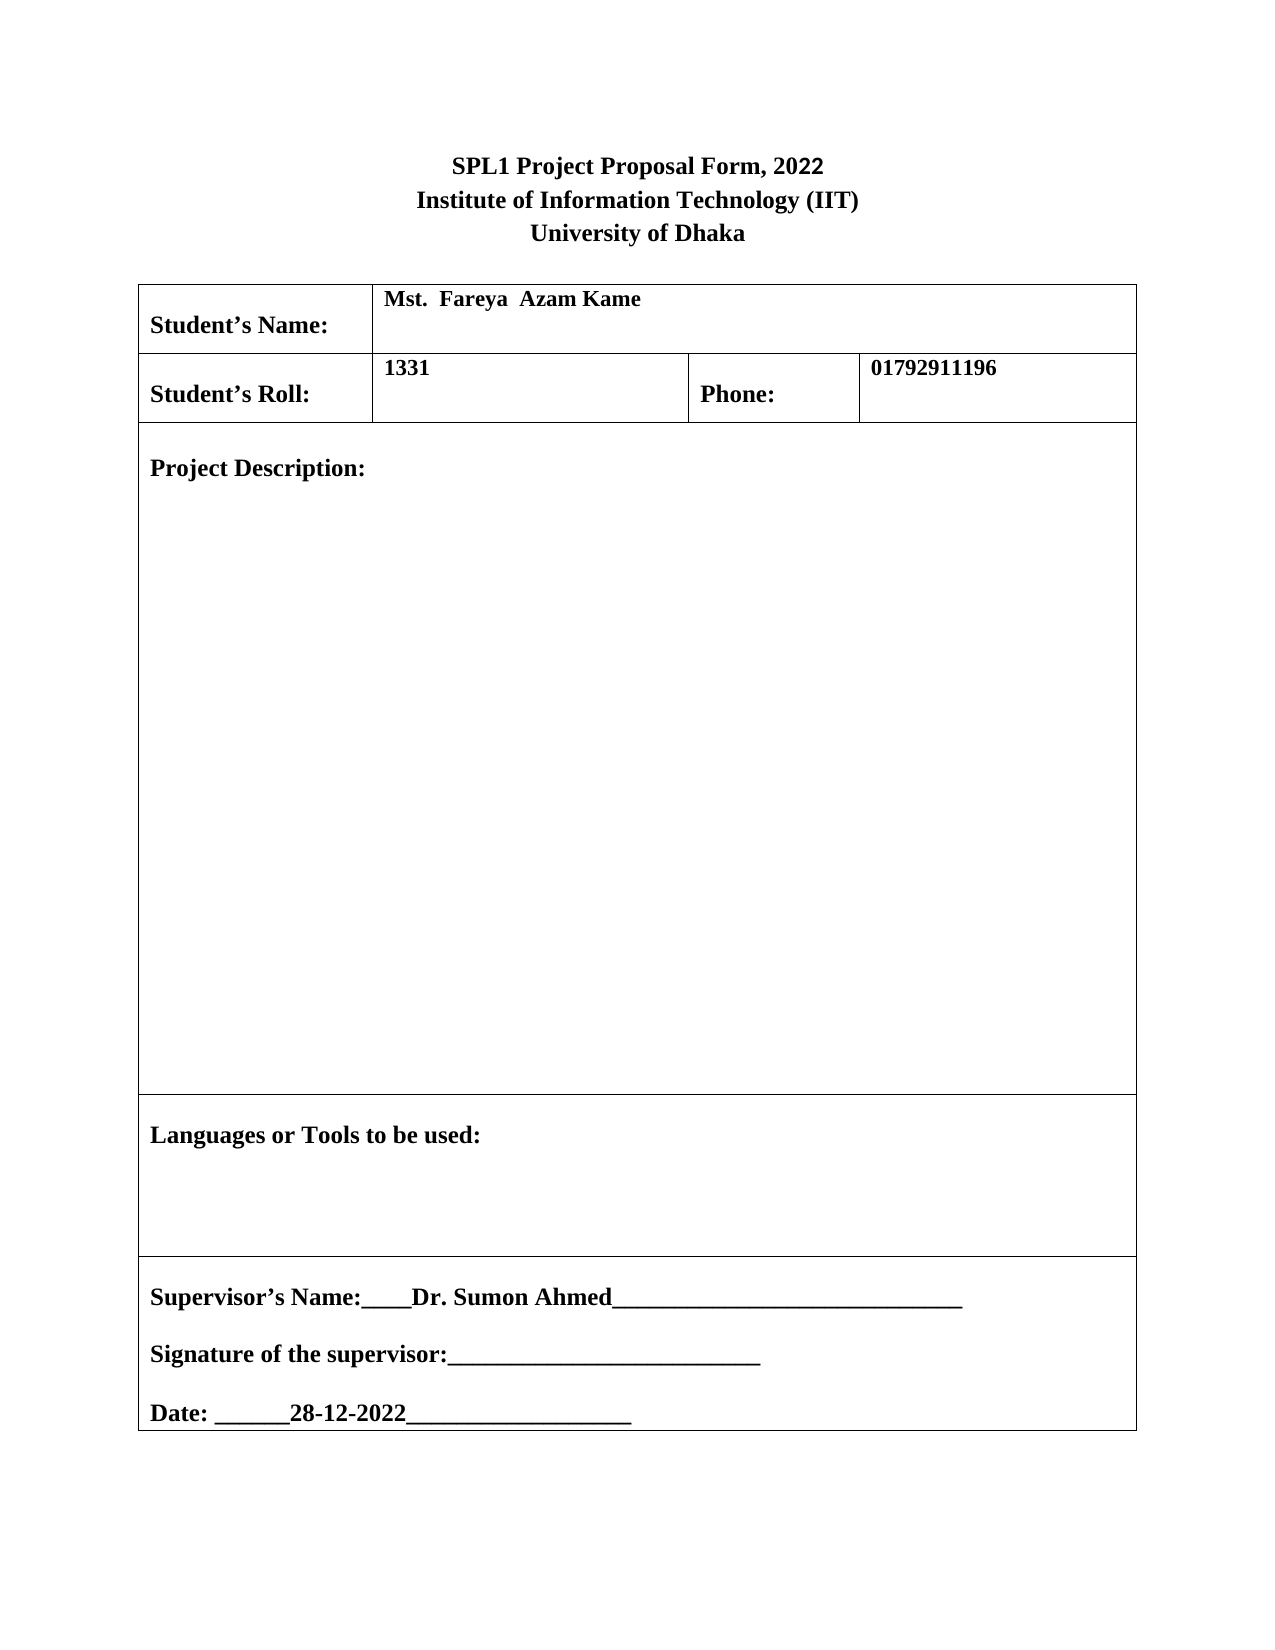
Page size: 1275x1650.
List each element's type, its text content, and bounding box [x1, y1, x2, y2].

table_cell 1331 [373, 354, 688, 422]
text SPL1 Project Proposal Form, 2022 [150, 150, 1125, 181]
table_header Mst. Fareya Azam Kame [373, 285, 1136, 353]
table_cell Supervisor’s Name:____Dr. Sumon Ahmed____________________________ Signature of the supervisor:_________________________ Date: ______28-12-2022__________________ [139, 1257, 1136, 1430]
table_cell Project Description: [139, 423, 1136, 1094]
table_cell Student’s Roll: [139, 354, 372, 422]
table_cell Languages or Tools to be used: [139, 1095, 1136, 1256]
text University of Dhaka [150, 218, 1125, 247]
table_cell Phone: [689, 354, 859, 422]
table_cell 01792911196 [860, 354, 1136, 422]
text Institute of Information Technology (IIT) [150, 185, 1125, 214]
table_header Student’s Name: [139, 285, 372, 353]
